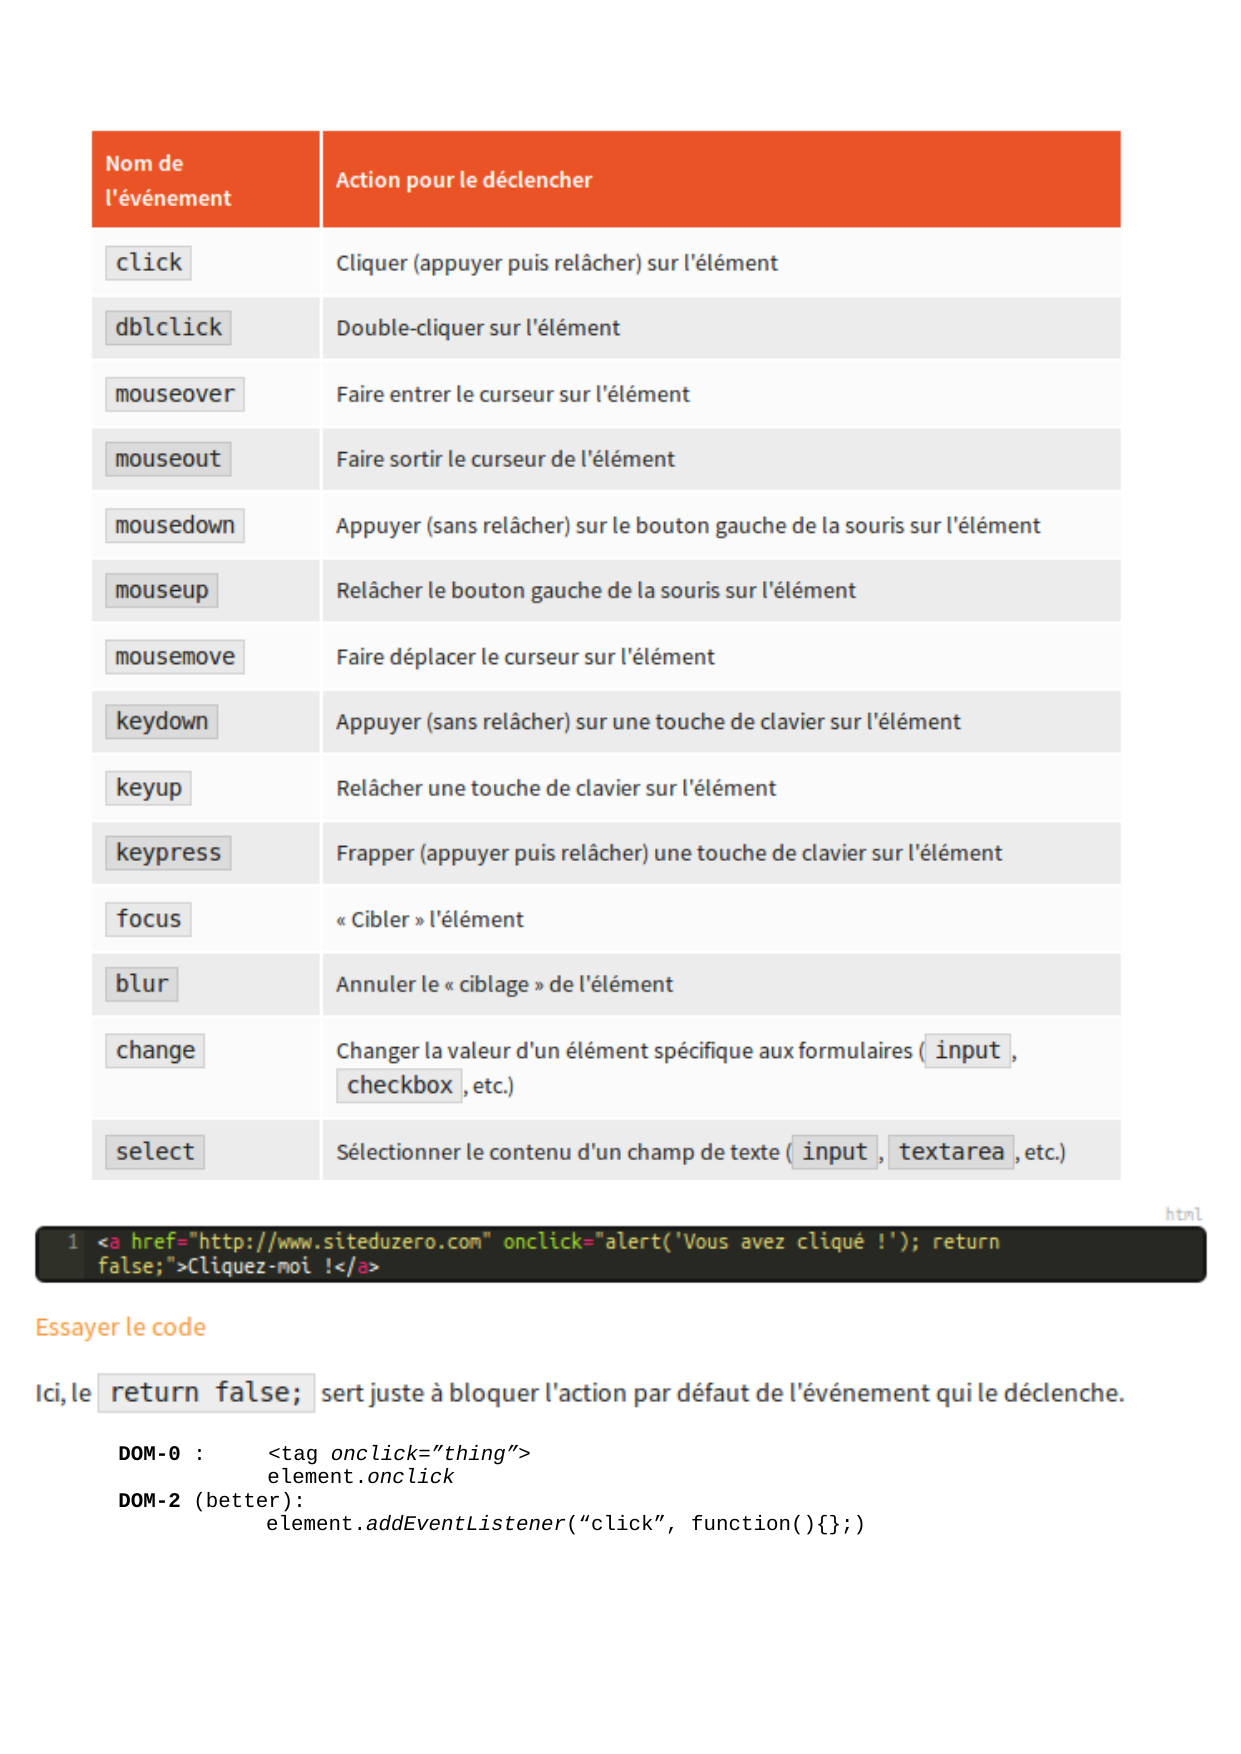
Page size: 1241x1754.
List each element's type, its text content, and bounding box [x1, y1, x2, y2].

picture [79, 118, 1161, 1180]
text DOM-0 : <tag onclick=”thing”> [118, 1442, 1122, 1466]
picture [0, 1202, 1241, 1419]
text DOM-2 (better): [118, 1490, 1122, 1513]
text element.addEventListener(“click”, function(){};) [118, 1513, 1122, 1537]
text element.onclick [118, 1466, 1122, 1490]
